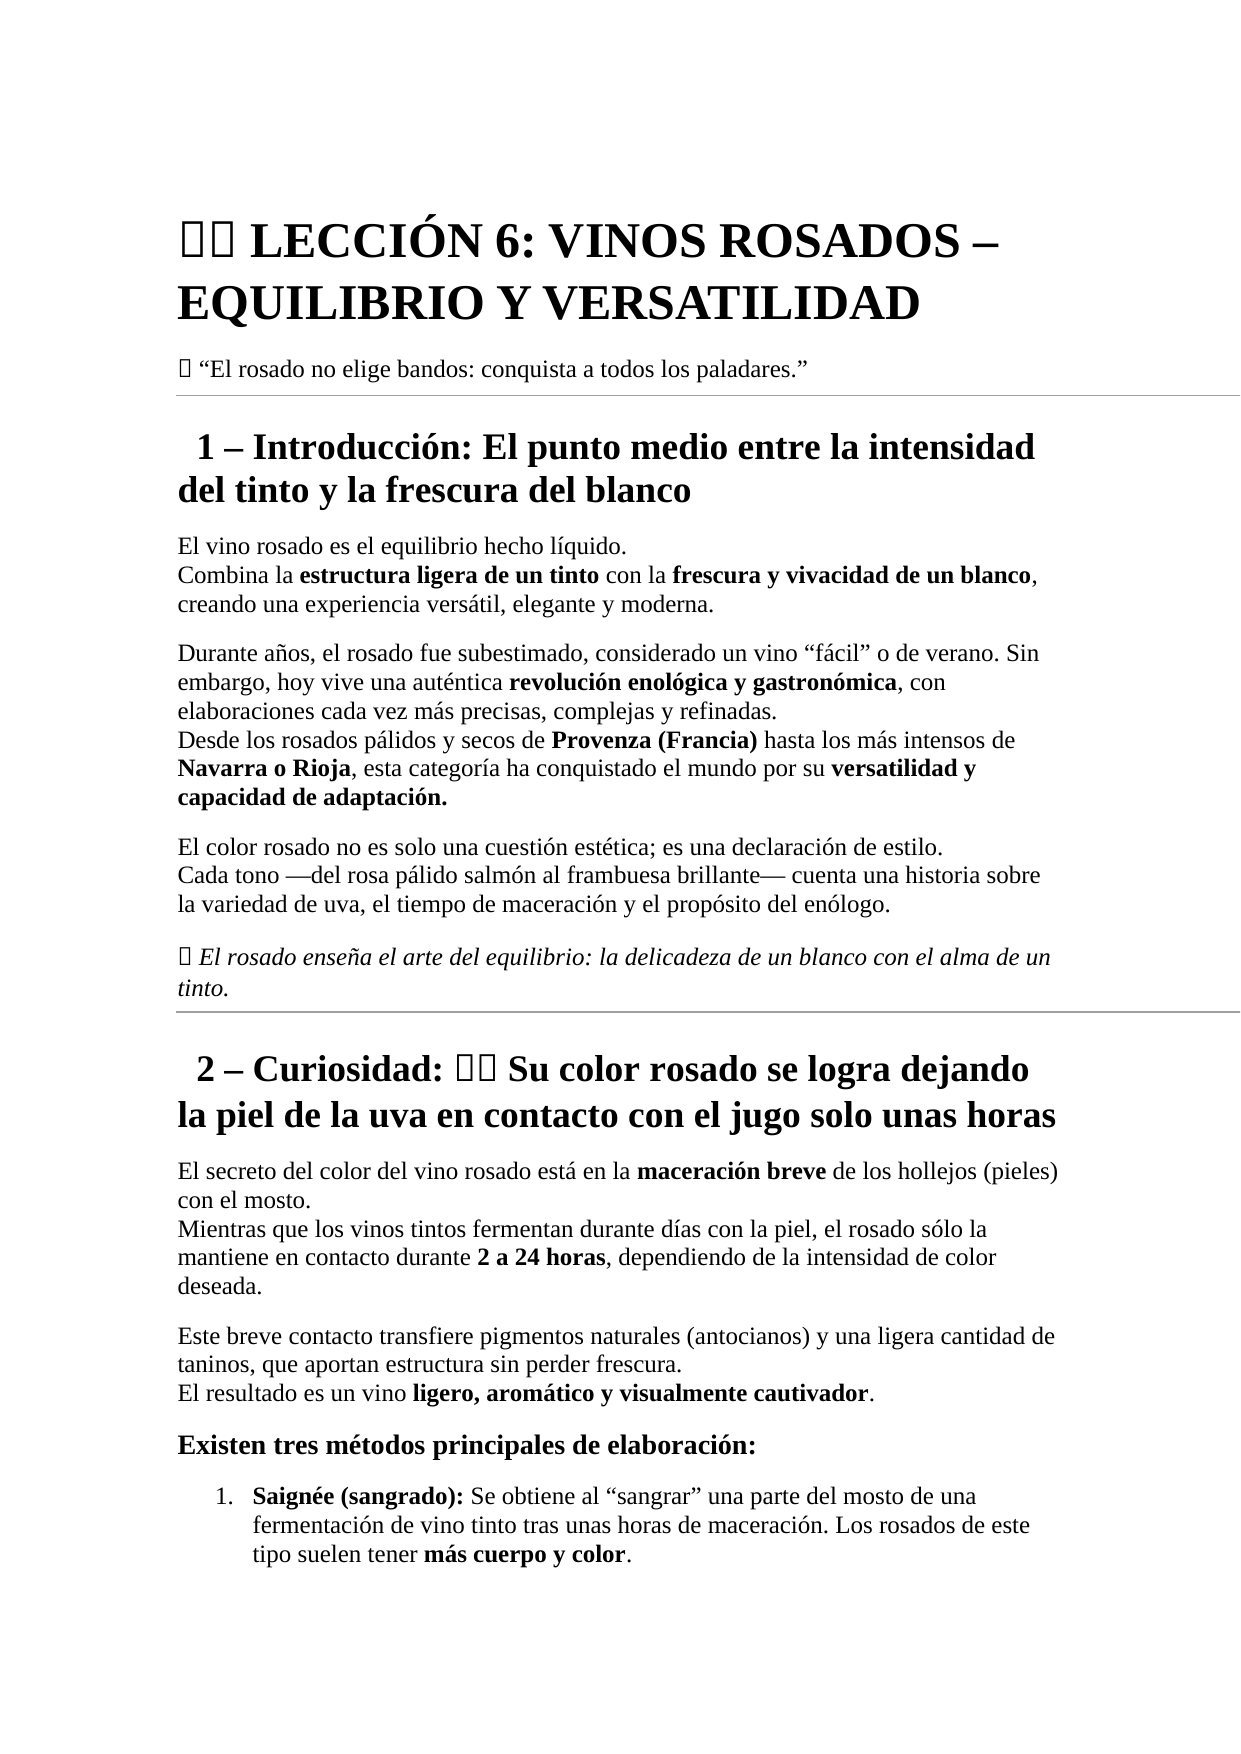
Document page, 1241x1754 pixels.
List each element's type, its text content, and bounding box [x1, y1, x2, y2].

list Saignée (sangrado): Se obtiene al “sangrar” una parte del mosto de una fermentación de vino tinto tras unas horas de maceración. Los rosados de este tipo suelen tener más cuerpo y color. [215, 1481, 1063, 1567]
subtitle 🌸🌸 LECCIÓN 6: VINOS ROSADOS – EQUILIBRIO Y VERSATILIDAD [177, 204, 1063, 330]
text El secreto del color del vino rosado está en la maceración breve de los hollejos (pieles) con el mosto. Mientras que los vinos tintos fermentan durante días con la piel, el rosado sólo la mantiene en contacto durante 2 a 24 horas, dependiendo de la intensidad de color deseada. [177, 1156, 1063, 1300]
text Durante años, el rosado fue subestimado, considerado un vino “fácil” o de verano. Sin embargo, hoy vive una auténtica revolución enológica y gastronómica, con elaboraciones cada vez más precisas, complejas y refinadas. Desde los rosados pálidos y secos de Provenza (Francia) hasta los más intensos de Navarra o Rioja, esta categoría ha conquistado el mundo por su versatilidad y capacidad de adaptación. [177, 638, 1063, 811]
text Este breve contacto transfiere pigmentos naturales (antocianos) y una ligera cantidad de taninos, que aportan estructura sin perder frescura. El resultado es un vino ligero, aromático y visualmente cautivador. [177, 1321, 1063, 1407]
text 🌷 El rosado enseña el arte del equilibrio: la delicadeza de un blanco con el alma de un tinto. [177, 939, 1063, 1002]
text El color rosado no es solo una cuestión estética; es una declaración de estilo. Cada tono —del rosa pálido salmón al frambuesa brillante— cuenta una historia sobre la variedad de uva, el tiempo de maceración y el propósito del enólogo. [177, 832, 1063, 918]
subtitle Existen tres métodos principales de elaboración: [177, 1428, 1063, 1460]
text El vino rosado es el equilibrio hecho líquido. Combina la estructura ligera de un tinto con la frescura y vivacidad de un blanco, creando una experiencia versátil, elegante y moderna. [177, 531, 1063, 618]
subtitle 2 – Curiosidad: 🍇🍇 Su color rosado se logra dejando la piel de la uva en contacto con el jugo solo unas horas [177, 1041, 1063, 1135]
text 💬 “El rosado no elige bandos: conquista a todos los paladares.” [177, 351, 1063, 385]
subtitle 1 – Introducción: El punto medio entre la intensidad del tinto y la frescura del blanco [177, 424, 1063, 511]
